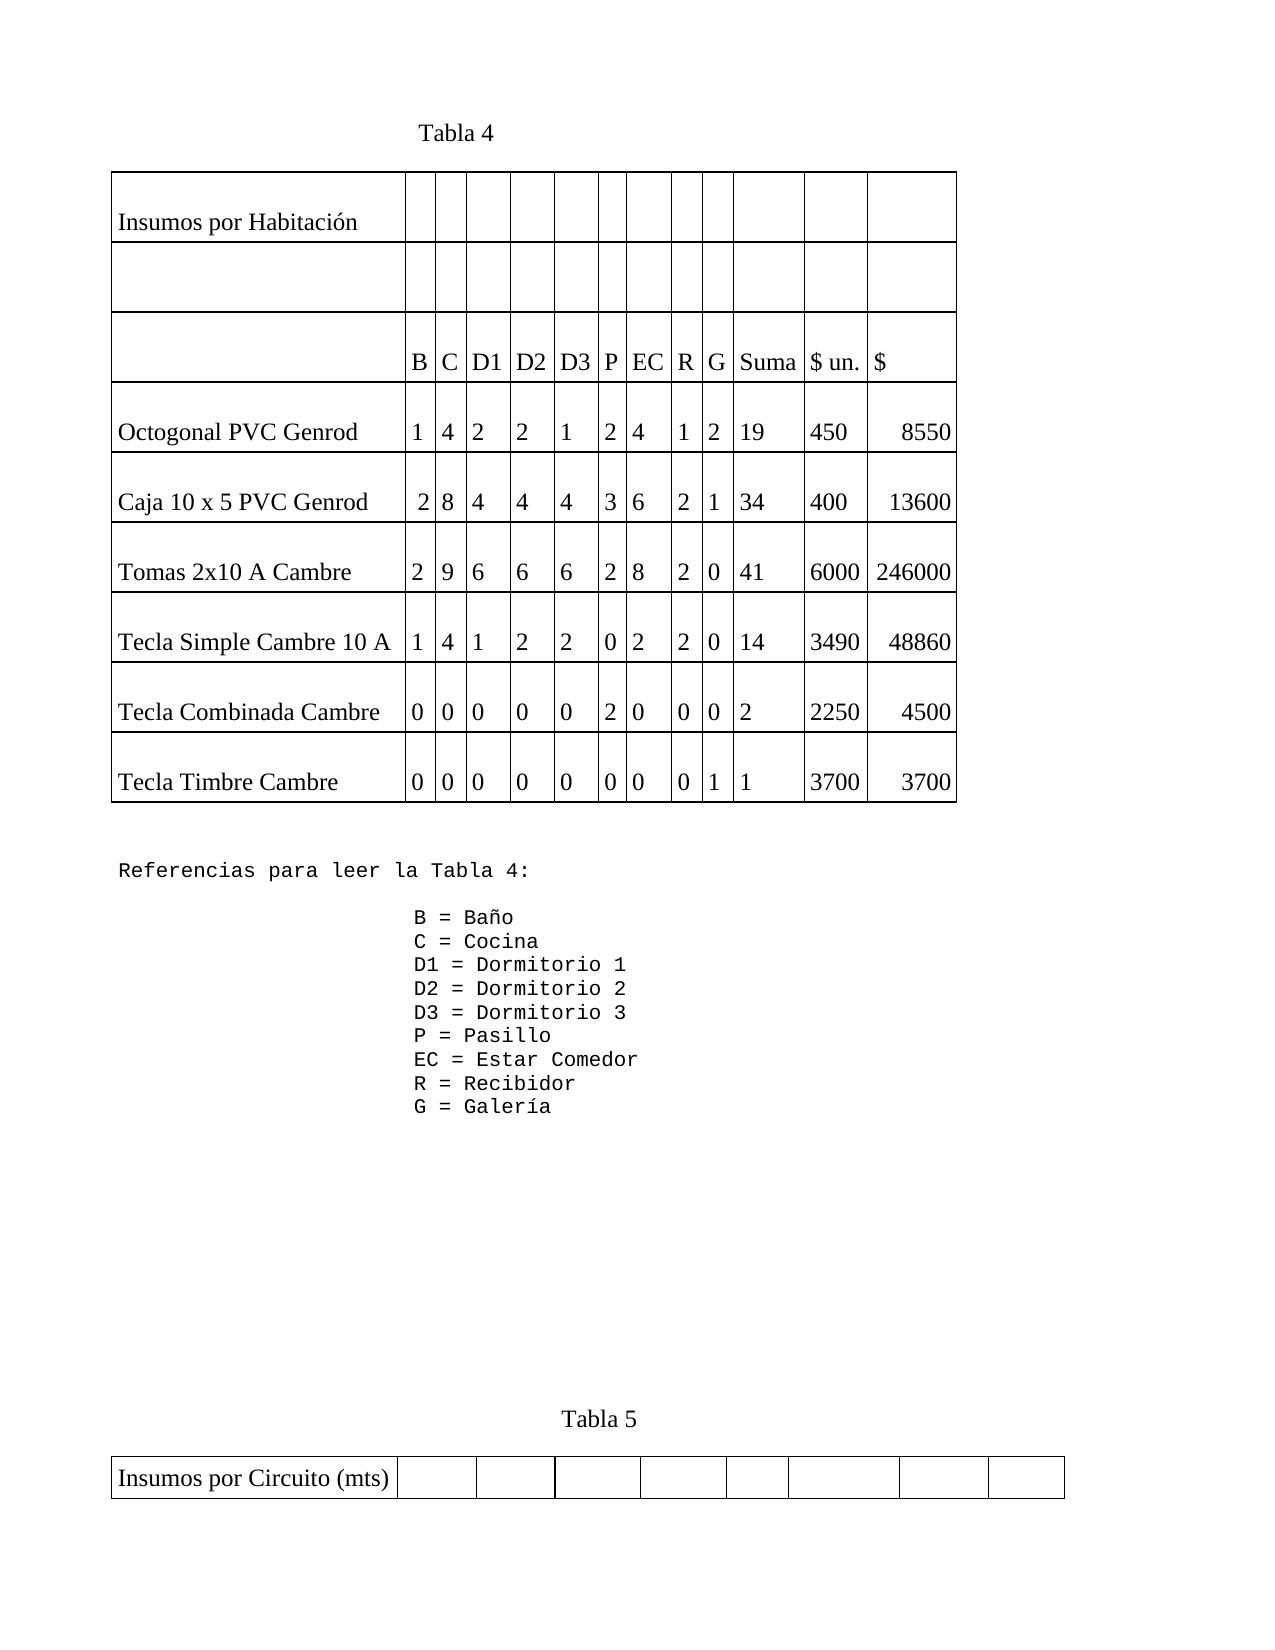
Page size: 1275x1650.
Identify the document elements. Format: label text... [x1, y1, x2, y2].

table_cell 9 [436, 523, 466, 591]
table_header Insumos por Circuito (mts) [112, 1457, 397, 1497]
table_header [398, 1457, 476, 1497]
table_cell D1 [467, 313, 510, 381]
table_cell 2 [511, 383, 554, 451]
table_cell 1 [467, 593, 510, 661]
table_header [672, 173, 702, 241]
table_cell Suma [734, 313, 804, 381]
table_cell Tecla Simple Cambre 10 A [112, 593, 405, 661]
table_cell [805, 243, 867, 311]
table_cell 2 [599, 663, 626, 731]
table_cell 2 [627, 593, 671, 661]
table_cell [868, 243, 956, 311]
table_header [868, 173, 956, 241]
table_cell Tomas 2x10 A Cambre [112, 523, 405, 591]
table_cell EC [627, 313, 671, 381]
table_cell 1 [406, 593, 435, 661]
table_header [477, 1457, 554, 1497]
table_cell 6 [511, 523, 554, 591]
table_cell [467, 243, 510, 311]
table_cell 0 [436, 733, 466, 801]
table_cell [112, 243, 405, 311]
table_cell [112, 313, 405, 381]
table_cell 2 [672, 453, 702, 521]
table_cell R [672, 313, 702, 381]
text Tabla 5 [118, 1404, 1157, 1432]
table_cell 0 [467, 733, 510, 801]
text B = Baño [118, 907, 1157, 931]
table_cell [672, 243, 702, 311]
table_cell 1 [406, 383, 435, 451]
table_cell B [406, 313, 435, 381]
table_cell D3 [555, 313, 598, 381]
text D1 = Dormitorio 1 [118, 954, 1157, 978]
table_header [805, 173, 867, 241]
table_cell 1 [555, 383, 598, 451]
table_cell Tecla Combinada Cambre [112, 663, 405, 731]
table_cell [734, 243, 804, 311]
table_header [727, 1457, 788, 1497]
table_cell 14 [734, 593, 804, 661]
table_cell 2 [511, 593, 554, 661]
table_cell 0 [627, 733, 671, 801]
table_cell [511, 243, 554, 311]
table_header [789, 1457, 899, 1497]
table_cell 8 [436, 453, 466, 521]
table_cell $ un. [805, 313, 867, 381]
table_header [989, 1457, 1064, 1497]
table_cell 0 [511, 733, 554, 801]
table_cell 2 [734, 663, 804, 731]
table_cell 1 [703, 733, 733, 801]
table_header [703, 173, 733, 241]
table_cell 48860 [868, 593, 956, 661]
table_cell 2 [703, 383, 733, 451]
table_header [556, 1457, 640, 1497]
table_cell 0 [599, 733, 626, 801]
table_header [900, 1457, 988, 1497]
table_cell 4 [511, 453, 554, 521]
text Referencias para leer la Tabla 4: [118, 860, 1157, 883]
table_cell 3 [599, 453, 626, 521]
table_cell 6000 [805, 523, 867, 591]
table_cell 41 [734, 523, 804, 591]
table_header [406, 173, 435, 241]
table_cell P [599, 313, 626, 381]
table_header Insumos por Habitación [112, 173, 405, 241]
table_cell 2 [599, 383, 626, 451]
table_cell 2 [672, 523, 702, 591]
table_cell 0 [627, 663, 671, 731]
table_cell 4500 [868, 663, 956, 731]
table_header [734, 173, 804, 241]
table_cell 2 [406, 523, 435, 591]
table_cell 3700 [805, 733, 867, 801]
table_cell [436, 243, 466, 311]
table_cell 0 [467, 663, 510, 731]
table_cell 1 [672, 383, 702, 451]
table_cell Octogonal PVC Genrod [112, 383, 405, 451]
table_cell 4 [555, 453, 598, 521]
table_cell [627, 243, 671, 311]
table_header [641, 1457, 726, 1497]
table_header [436, 173, 466, 241]
table_cell 8550 [868, 383, 956, 451]
table_cell 4 [436, 383, 466, 451]
table_cell 4 [436, 593, 466, 661]
table_header [627, 173, 671, 241]
table_cell 450 [805, 383, 867, 451]
table_header [511, 173, 554, 241]
table_cell 0 [406, 733, 435, 801]
table_cell $ [868, 313, 956, 381]
table_cell 1 [734, 733, 804, 801]
table_cell 6 [627, 453, 671, 521]
table_cell [406, 243, 435, 311]
table_cell 8 [627, 523, 671, 591]
table_cell 246000 [868, 523, 956, 591]
table_cell [599, 243, 626, 311]
table_cell Tecla Timbre Cambre [112, 733, 405, 801]
table_cell G [703, 313, 733, 381]
table_header [555, 173, 598, 241]
text R = Recibidor [118, 1073, 1157, 1096]
table_cell 2250 [805, 663, 867, 731]
table_cell 2 [599, 523, 626, 591]
table_cell 0 [703, 523, 733, 591]
table_cell 0 [555, 733, 598, 801]
table_cell 0 [672, 663, 702, 731]
table_cell 6 [467, 523, 510, 591]
table_cell 400 [805, 453, 867, 521]
table_cell [703, 243, 733, 311]
text EC = Estar Comedor [118, 1049, 1157, 1073]
table_cell 0 [703, 593, 733, 661]
table_cell 0 [511, 663, 554, 731]
table_cell 0 [555, 663, 598, 731]
table_cell 0 [406, 663, 435, 731]
table_cell 0 [703, 663, 733, 731]
text G = Galería [118, 1096, 1157, 1120]
text D2 = Dormitorio 2 [118, 978, 1157, 1002]
text Tabla 4 [118, 118, 1157, 148]
table_cell 2 [555, 593, 598, 661]
text D3 = Dormitorio 3 [118, 1002, 1157, 1025]
table_cell C [436, 313, 466, 381]
table_cell 6 [555, 523, 598, 591]
table_cell 4 [627, 383, 671, 451]
table_cell D2 [511, 313, 554, 381]
table_cell 4 [467, 453, 510, 521]
table_cell Caja 10 x 5 PVC Genrod [112, 453, 405, 521]
table_cell 3700 [868, 733, 956, 801]
table_cell 13600 [868, 453, 956, 521]
text C = Cocina [118, 931, 1157, 954]
table_cell 34 [734, 453, 804, 521]
table_cell 19 [734, 383, 804, 451]
table_cell 1 [703, 453, 733, 521]
table_cell 2 [406, 453, 435, 521]
table_cell 0 [599, 593, 626, 661]
table_header [599, 173, 626, 241]
table_cell [555, 243, 598, 311]
table_header [467, 173, 510, 241]
table_cell 2 [467, 383, 510, 451]
table_cell 2 [672, 593, 702, 661]
text P = Pasillo [118, 1025, 1157, 1049]
table_cell 0 [436, 663, 466, 731]
table_cell 0 [672, 733, 702, 801]
table_cell 3490 [805, 593, 867, 661]
